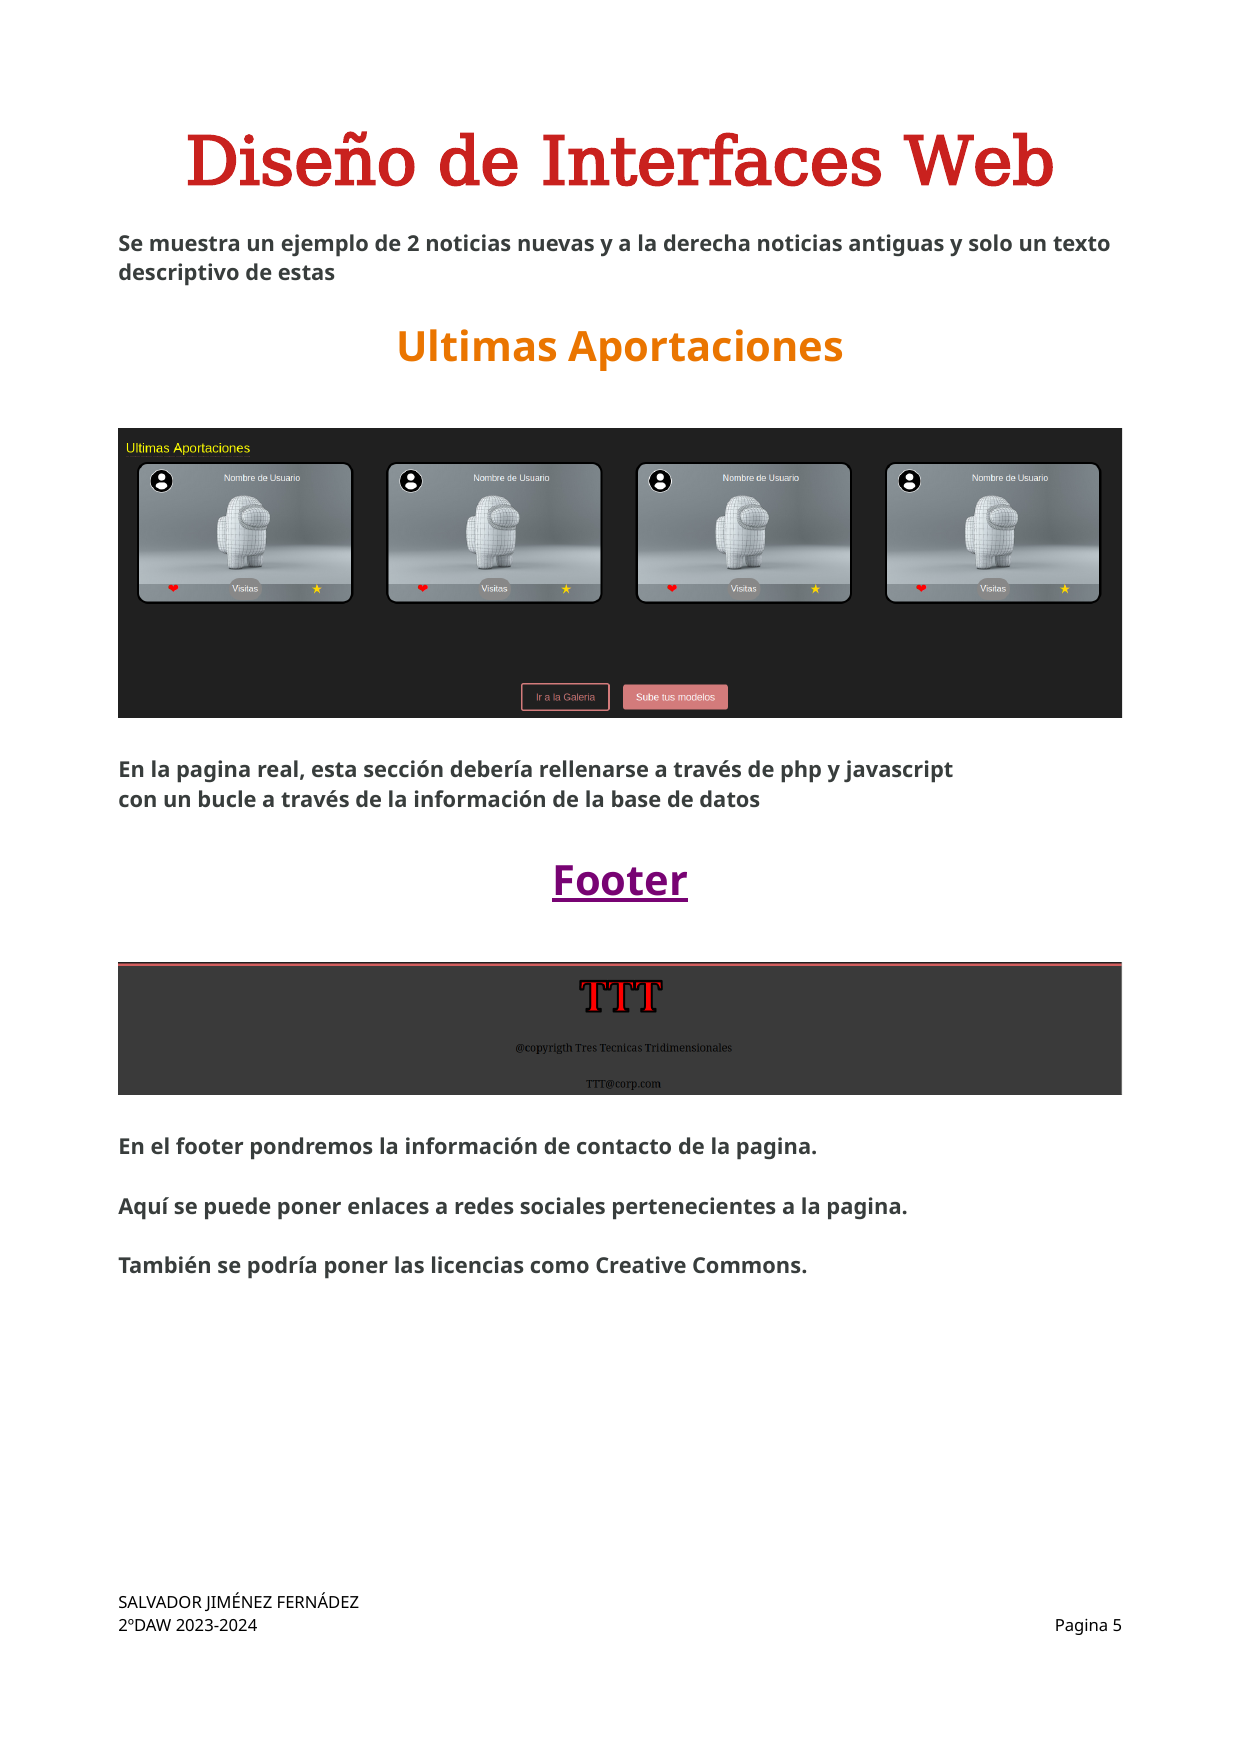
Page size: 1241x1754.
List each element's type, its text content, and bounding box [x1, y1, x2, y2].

picture [118, 428, 1123, 718]
text Ultimas Aportaciones [118, 317, 1122, 374]
text También se podría poner las licencias como Creative Commons. [118, 1250, 1122, 1280]
text Aquí se puede poner enlaces a redes sociales pertenecientes a la pagina. [118, 1191, 1122, 1221]
picture [118, 962, 1123, 1095]
text En la pagina real, esta sección debería rellenarse a través de php y javascript [118, 754, 1122, 784]
text con un bucle a través de la información de la base de datos [118, 784, 1122, 814]
text Se muestra un ejemplo de 2 noticias nuevas y a la derecha noticias antiguas y solo un texto descriptivo de estas [118, 228, 1122, 287]
text En el footer pondremos la información de contacto de la pagina. [118, 1131, 1122, 1161]
text Footer [118, 851, 1122, 907]
